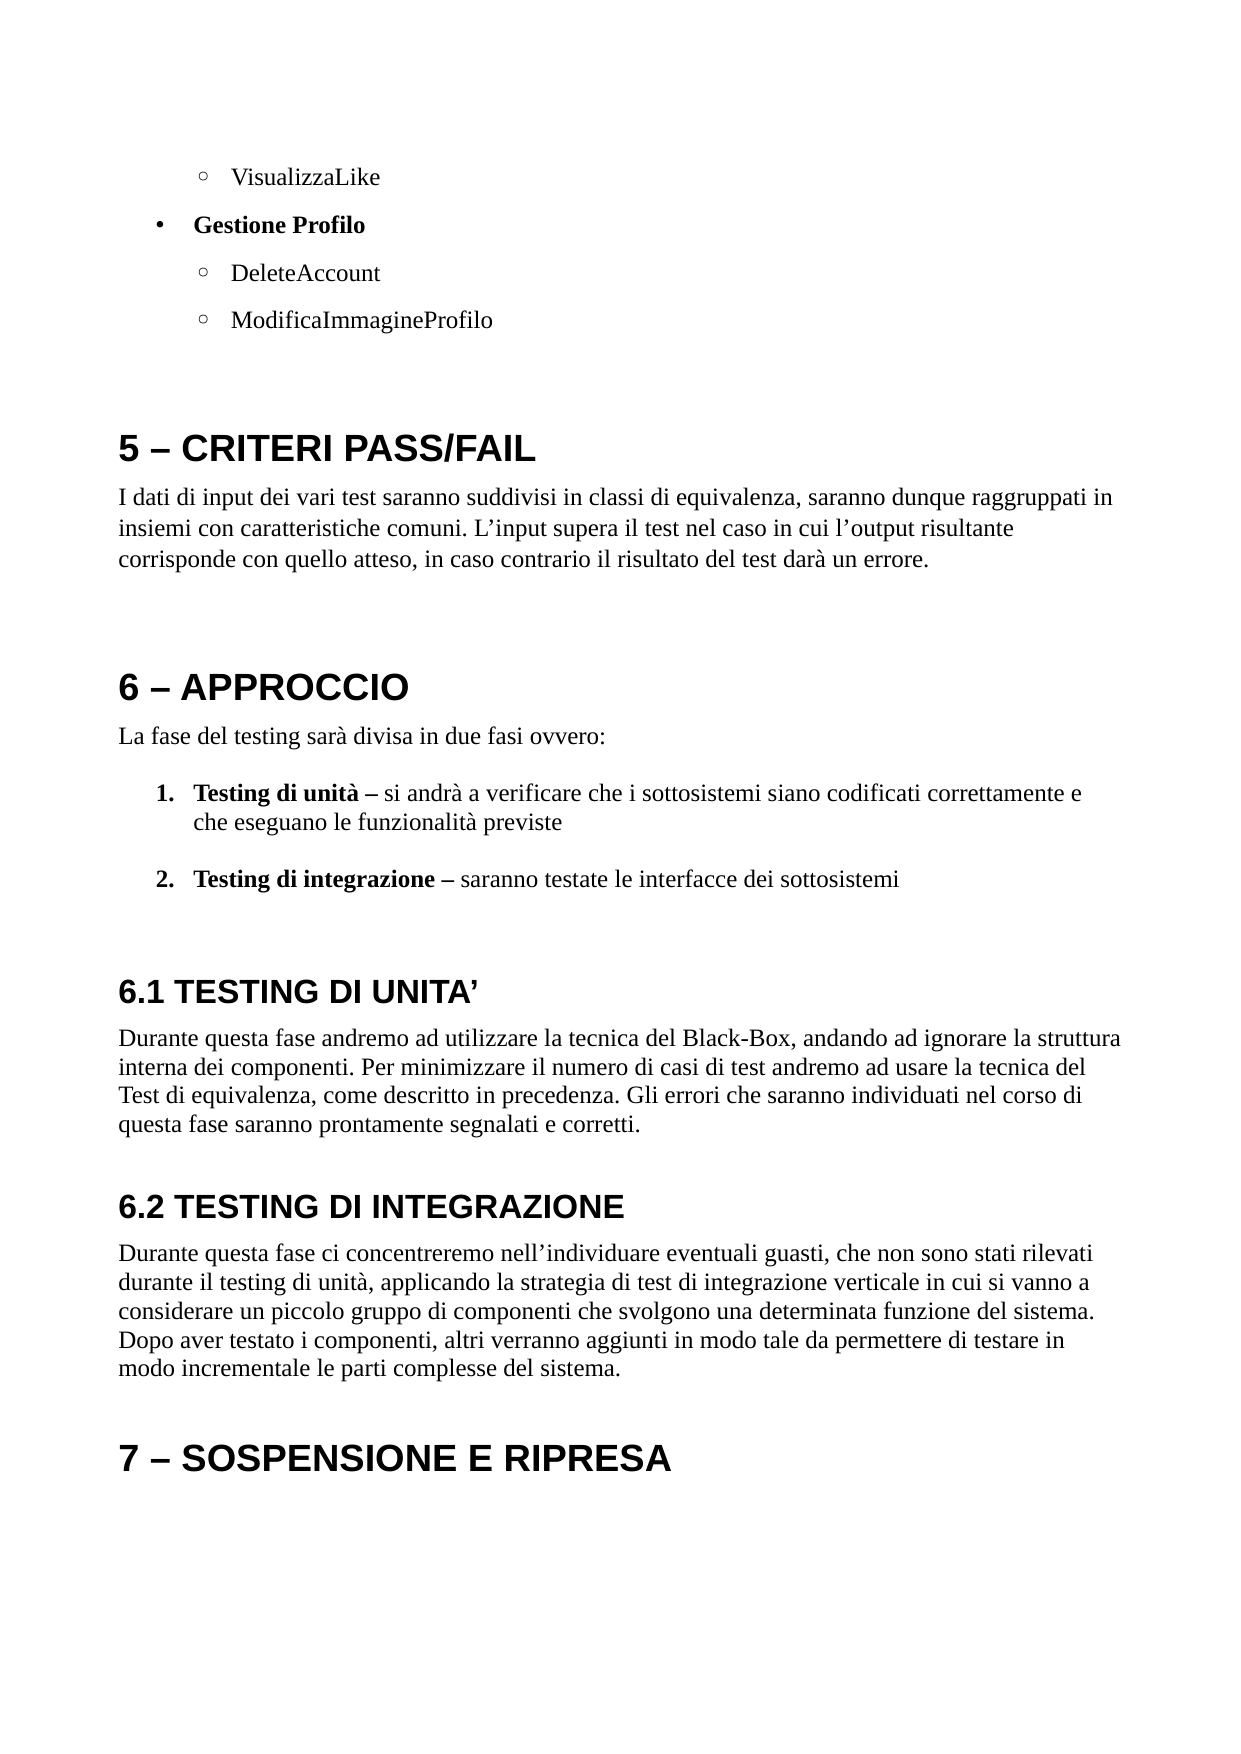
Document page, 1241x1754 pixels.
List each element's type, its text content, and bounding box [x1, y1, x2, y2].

list Gestione Profilo [156, 210, 1122, 239]
list Testing di integrazione – saranno testate le interfacce dei sottosistemi [156, 864, 1122, 893]
text I dati di input dei vari test saranno suddivisi in classi di equivalenza, saranno dunque raggruppati in insiemi con caratteristiche comuni. L’input supera il test nel caso in cui l’output risultante corrisponde con quello atteso, in caso contrario il risultato del test darà un errore. [118, 482, 1122, 573]
text Durante questa fase ci concentreremo nell’individuare eventuali guasti, che non sono stati rilevati durante il testing di unità, applicando la strategia di test di integrazione verticale in cui si vanno a considerare un piccolo gruppo di componenti che svolgono una determinata funzione del sistema. Dopo aver testato i componenti, altri verranno aggiunti in modo tale da permettere di testare in modo incrementale le parti complesse del sistema. [118, 1238, 1122, 1382]
subtitle 6 – APPROCCIO [118, 665, 1122, 708]
subtitle 6.2 TESTING DI INTEGRAZIONE [118, 1187, 1122, 1226]
text La fase del testing sarà divisa in due fasi ovvero: [118, 721, 1122, 749]
list VisualizzaLike [193, 162, 1122, 191]
subtitle 7 – SOSPENSIONE E RIPRESA [118, 1436, 1122, 1480]
text Durante questa fase andremo ad utilizzare la tecnica del Black-Box, andando ad ignorare la struttura interna dei componenti. Per minimizzare il numero di casi di test andremo ad usare la tecnica del Test di equivalenza, come descritto in precedenza. Gli errori che saranno individuati nel corso di questa fase saranno prontamente segnalati e corretti. [118, 1023, 1122, 1138]
subtitle 6.1 TESTING DI UNITA’ [118, 972, 1122, 1010]
list ModificaImmagineProfilo [193, 306, 1122, 334]
list Testing di unità – si andrà a verificare che i sottosistemi siano codificati correttamente e che eseguano le funzionalità previste [156, 778, 1122, 836]
list DeleteAccount [193, 258, 1122, 287]
subtitle 5 – CRITERI PASS/FAIL [118, 426, 1122, 470]
